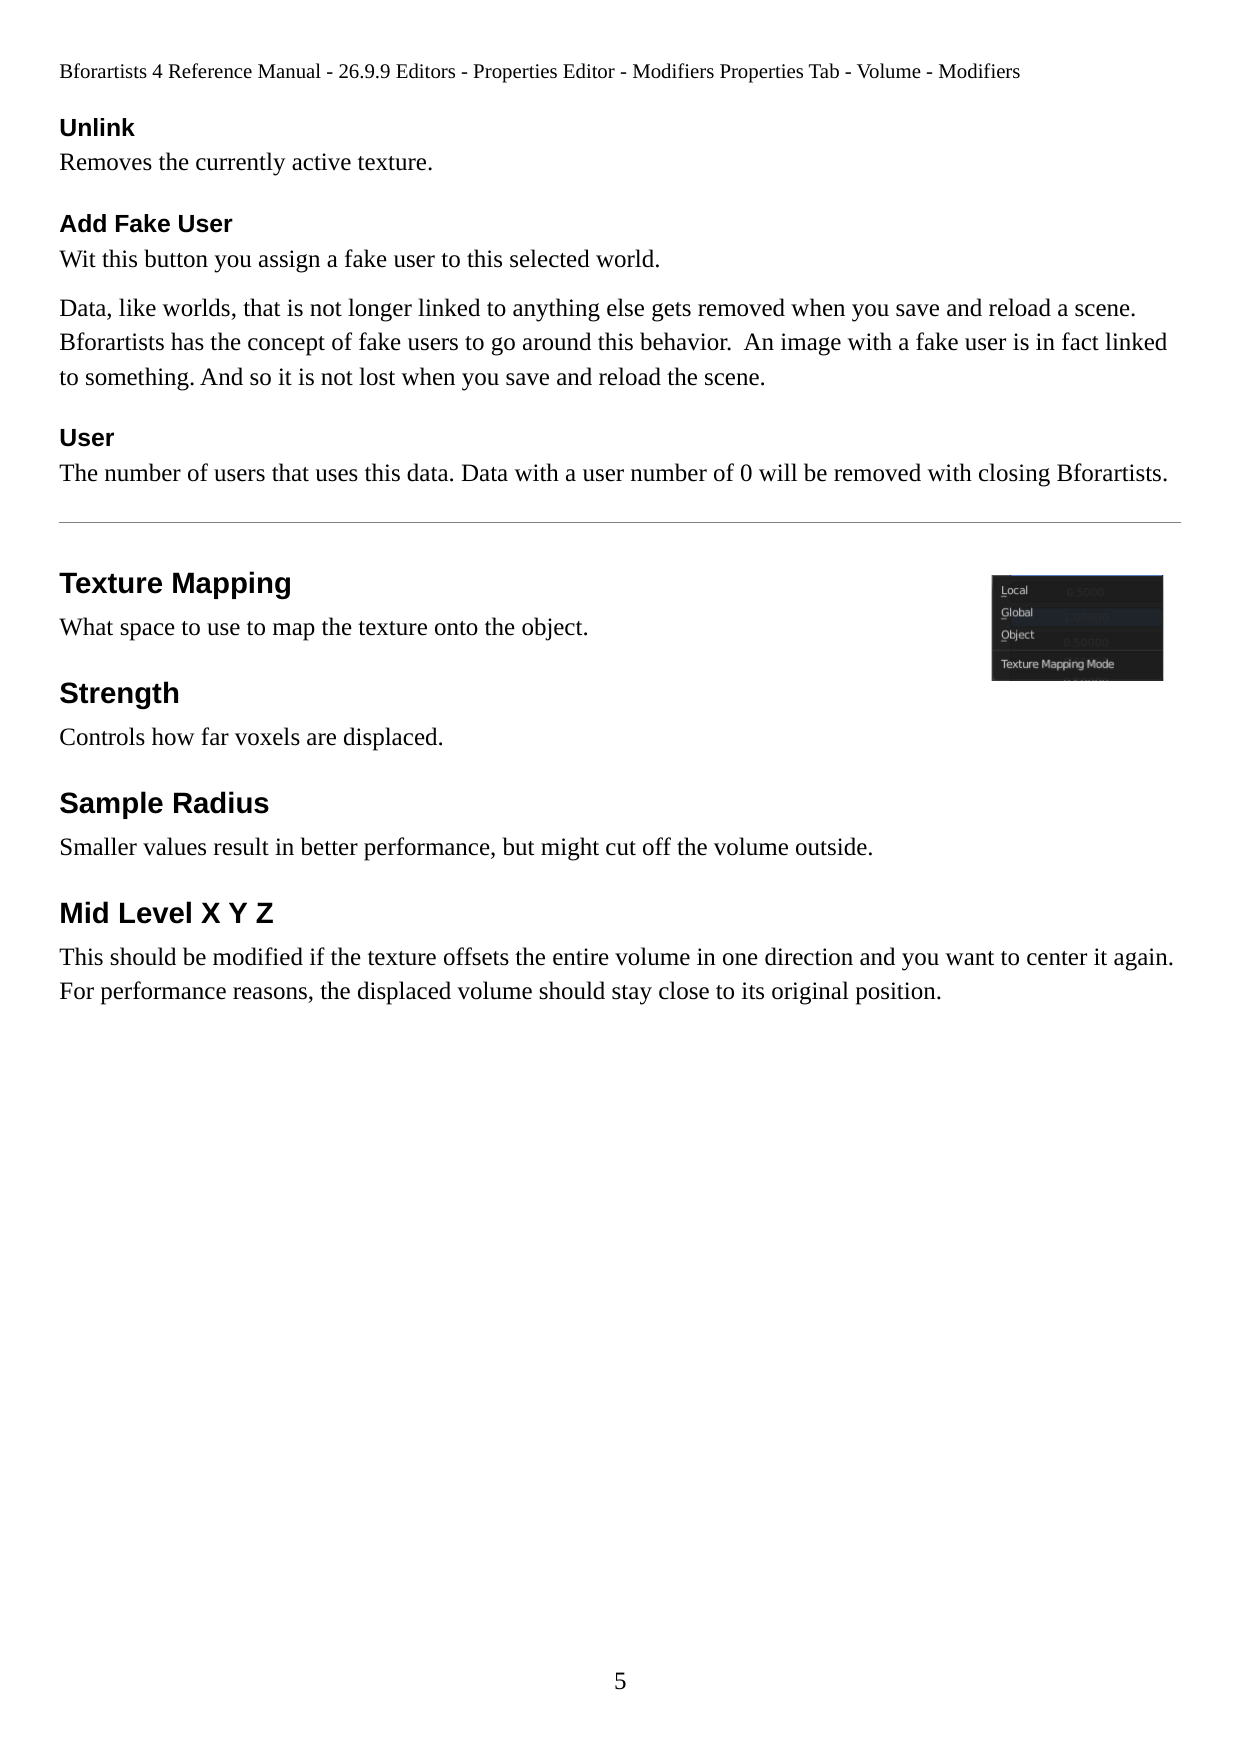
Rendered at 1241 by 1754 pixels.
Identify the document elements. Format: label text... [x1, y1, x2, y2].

text This should be modified if the texture offsets the entire volume in one direction and you want to center it again. For performance reasons, the displaced volume should stay close to its original position. [59, 942, 1181, 1005]
subtitle Sample Radius [59, 786, 1181, 819]
subtitle Add Fake User [59, 209, 1181, 237]
text Data, like worlds, that is not longer linked to anything else gets removed when you save and reload a scene. Bforartists has the concept of fake users to go around this behavior. An image with a fake user is in fact linked to something. And so it is not lost when you save and reload the scene. [59, 293, 1181, 391]
text Controls how far voxels are displaced. [59, 722, 1181, 751]
text The number of users that uses this data. Data with a user number of 0 will be removed with closing Bforartists. [59, 458, 1181, 487]
picture [991, 575, 1164, 681]
subtitle Mid Level X Y Z [59, 896, 1181, 929]
subtitle Strength [59, 676, 1181, 709]
text Smaller values result in better performance, but might cut off the volume outside. [59, 832, 1181, 861]
subtitle User [59, 423, 1181, 452]
subtitle Texture Mapping [59, 566, 1181, 600]
text Wit this button you assign a fake user to this selected world. [59, 244, 1181, 272]
text What space to use to map the texture onto the object. [59, 612, 991, 641]
subtitle Unlink [59, 113, 1181, 141]
text Removes the currently active texture. [59, 147, 1181, 176]
